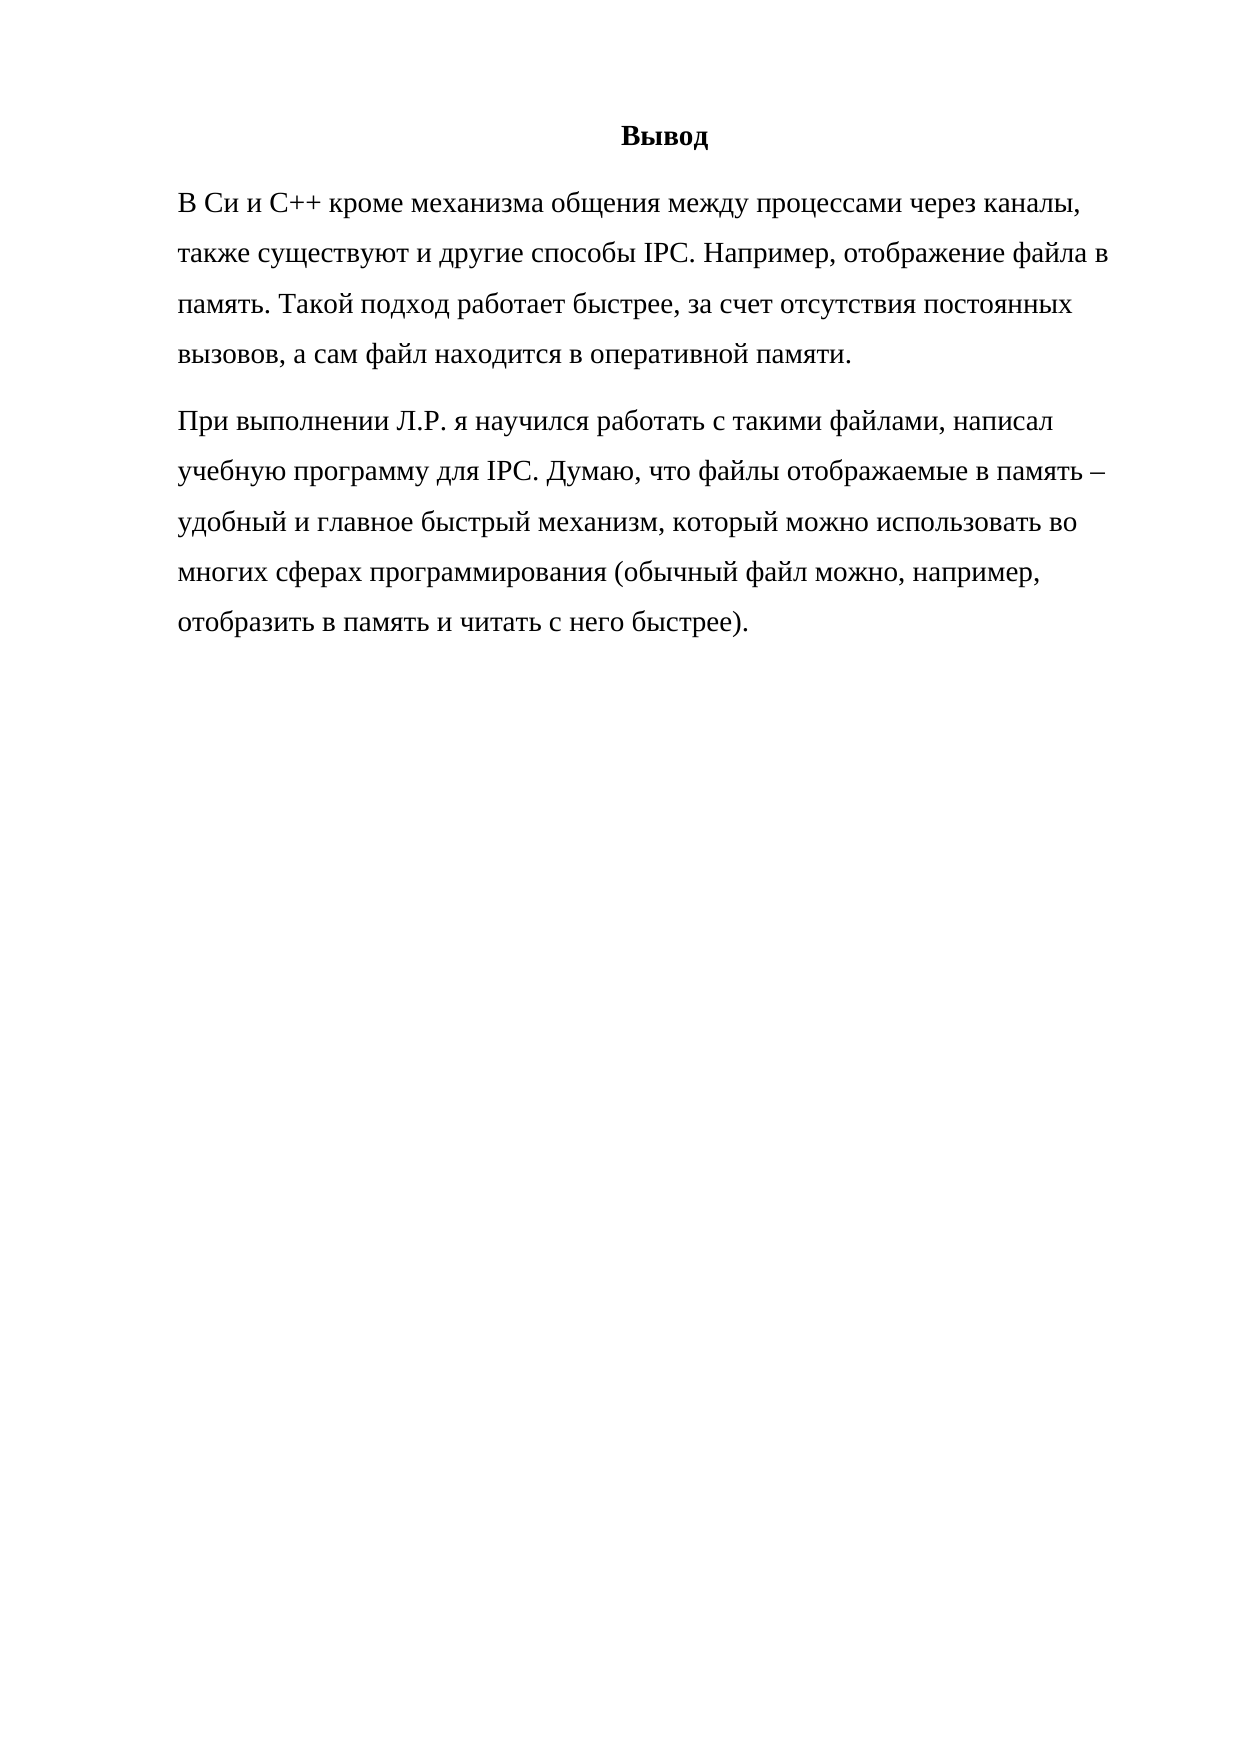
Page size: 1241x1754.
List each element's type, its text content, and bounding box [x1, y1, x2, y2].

text Вывод [177, 118, 1152, 152]
text При выполнении Л.Р. я научился работать с такими файлами, написал учебную программу для IPC. Думаю, что файлы отображаемые в память – удобный и главное быстрый механизм, который можно использовать во многих сферах программирования (обычный файл можно, например, отобразить в память и читать с него быстрее). [177, 403, 1152, 638]
text В Си и С++ кроме механизма общения между процессами через каналы, также существуют и другие способы IPC. Например, отображение файла в память. Такой подход работает быстрее, за счет отсутствия постоянных вызовов, а сам файл находится в оперативной памяти. [177, 185, 1152, 369]
